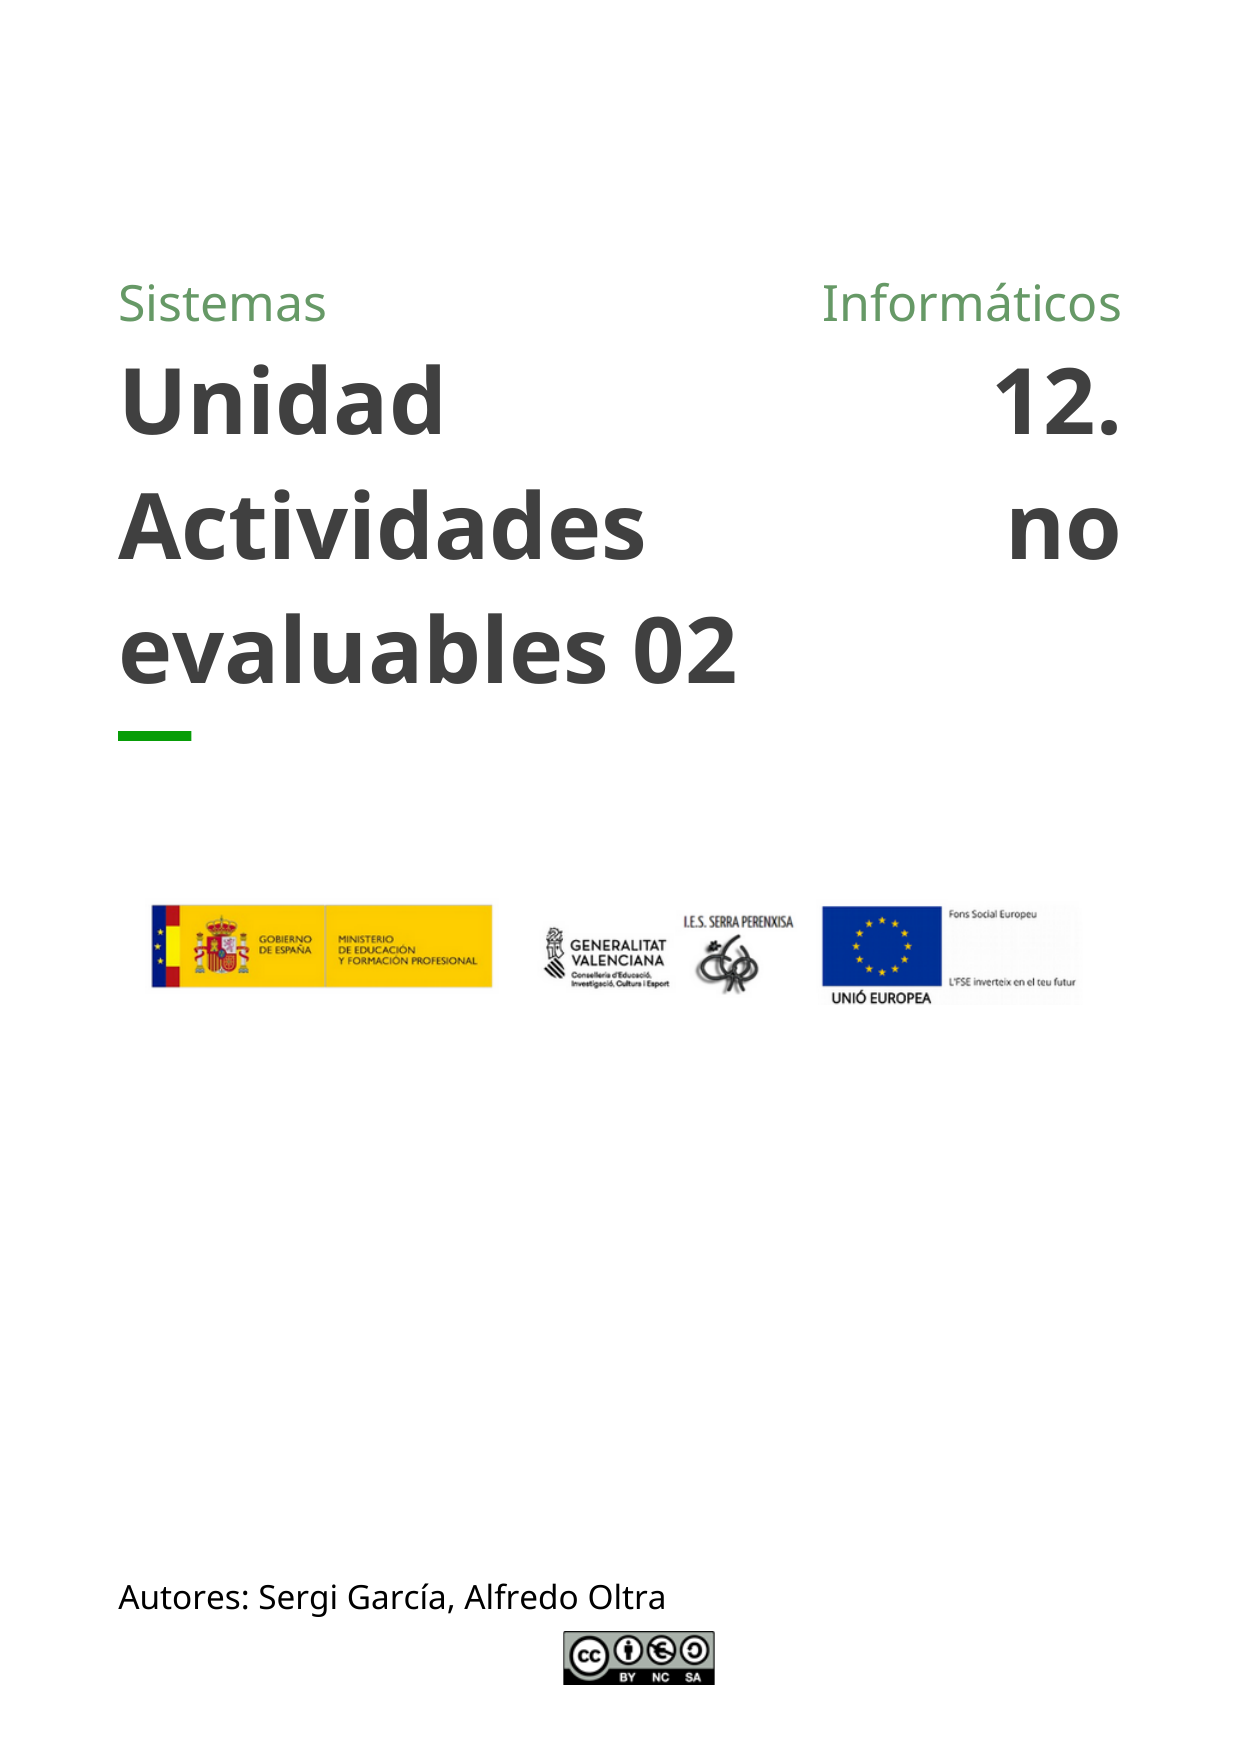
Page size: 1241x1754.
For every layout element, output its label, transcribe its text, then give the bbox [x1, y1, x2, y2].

picture [118, 731, 192, 741]
picture [118, 885, 1123, 1005]
text Autores: Sergi García, Alfredo Oltra [118, 1574, 1122, 1619]
title Sistemas Informáticos Unidad 12. Actividades no evaluables 02 [118, 268, 1122, 711]
picture [563, 1631, 715, 1685]
